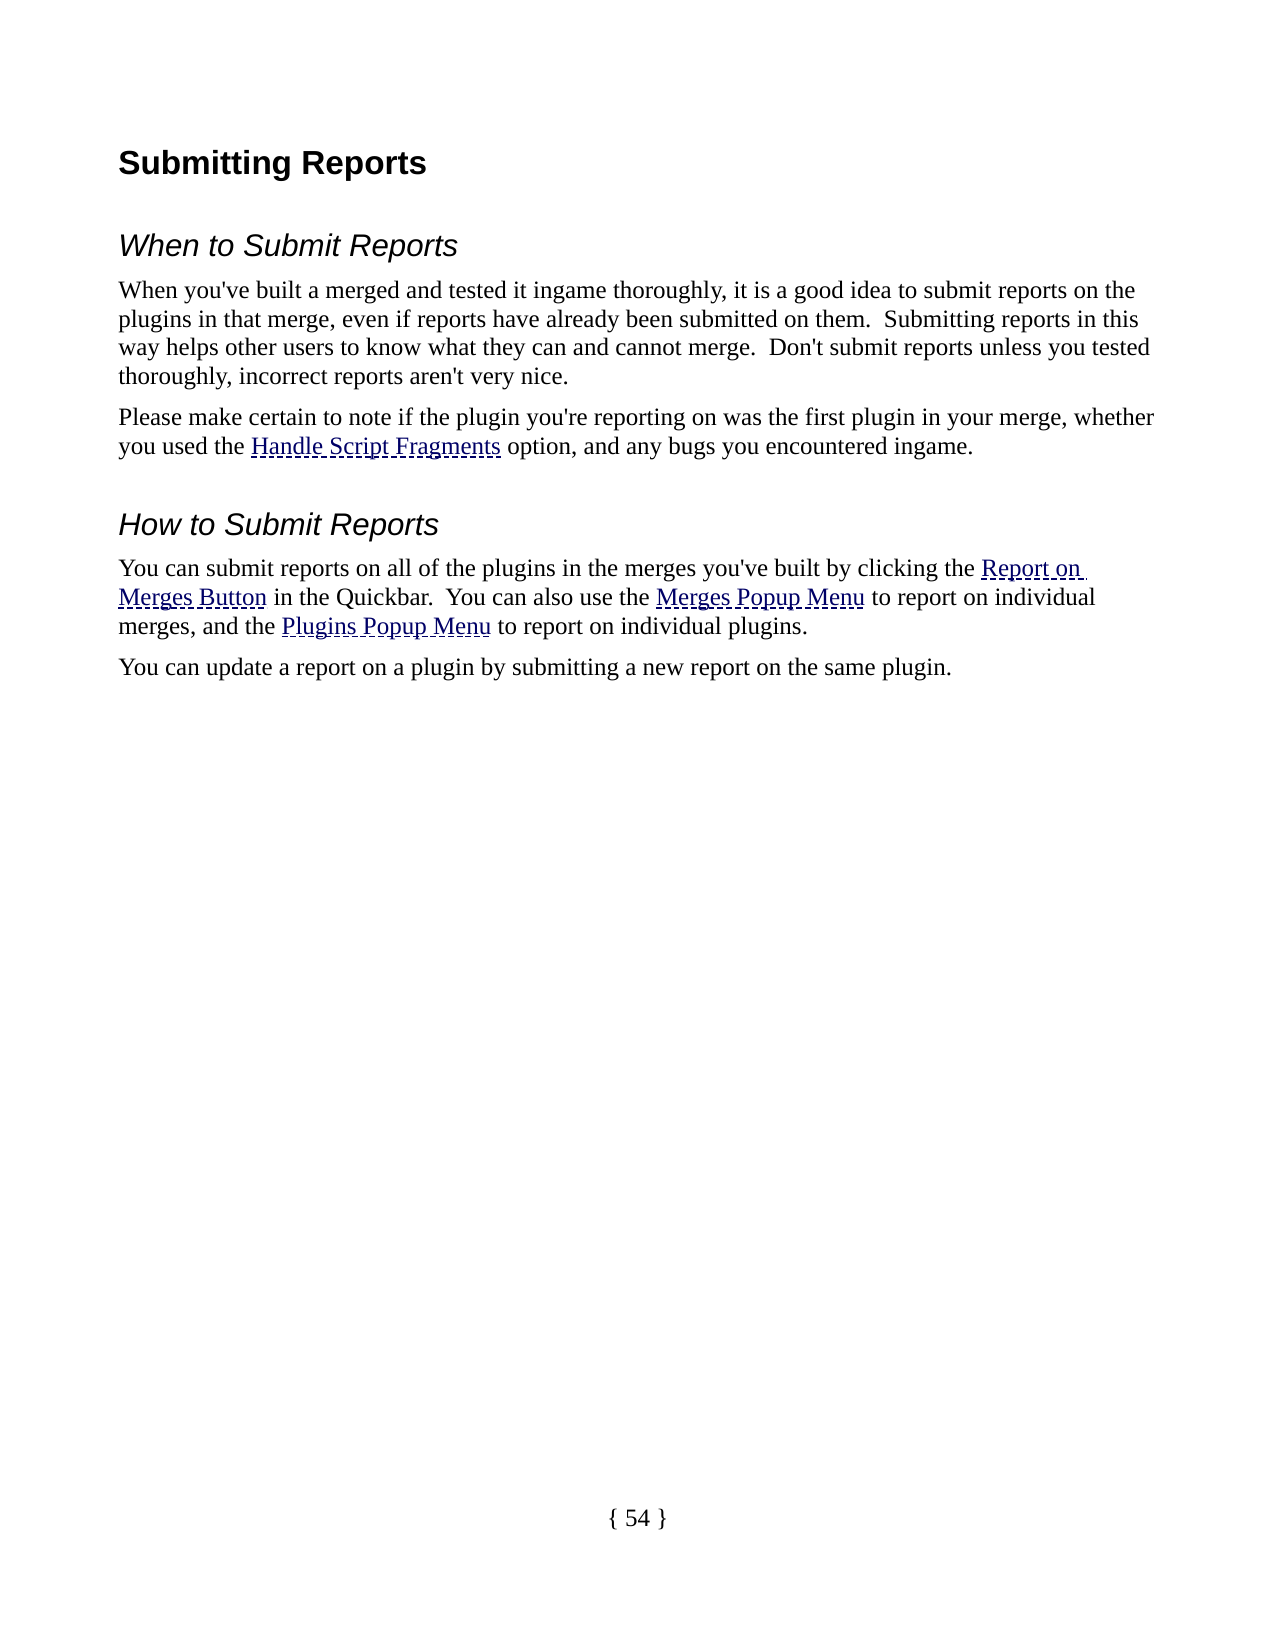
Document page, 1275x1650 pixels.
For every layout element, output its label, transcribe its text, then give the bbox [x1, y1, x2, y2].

subtitle When to Submit Reports [118, 227, 1157, 263]
text You can update a report on a plugin by submitting a new report on the same plugin. [118, 652, 1157, 681]
text When you've built a merged and tested it ingame thoroughly, it is a good idea to submit reports on the plugins in that merge, even if reports have already been submitted on them. Submitting reports in this way helps other users to know what they can and cannot merge. Don't submit reports unless you tested thoroughly, incorrect reports aren't very nice. [118, 275, 1157, 390]
subtitle Submitting Reports [118, 143, 1157, 182]
subtitle How to Submit Reports [118, 506, 1157, 541]
text You can submit reports on all of the plugins in the merges you've built by clicking the Report on Merges Button in the Quickbar. You can also use the Merges Popup Menu to report on individual merges, and the Plugins Popup Menu to report on individual plugins. [118, 553, 1157, 640]
text Please make certain to note if the plugin you're reporting on was the first plugin in your merge, whether you used the Handle Script Fragments option, and any bugs you encountered ingame. [118, 402, 1157, 460]
